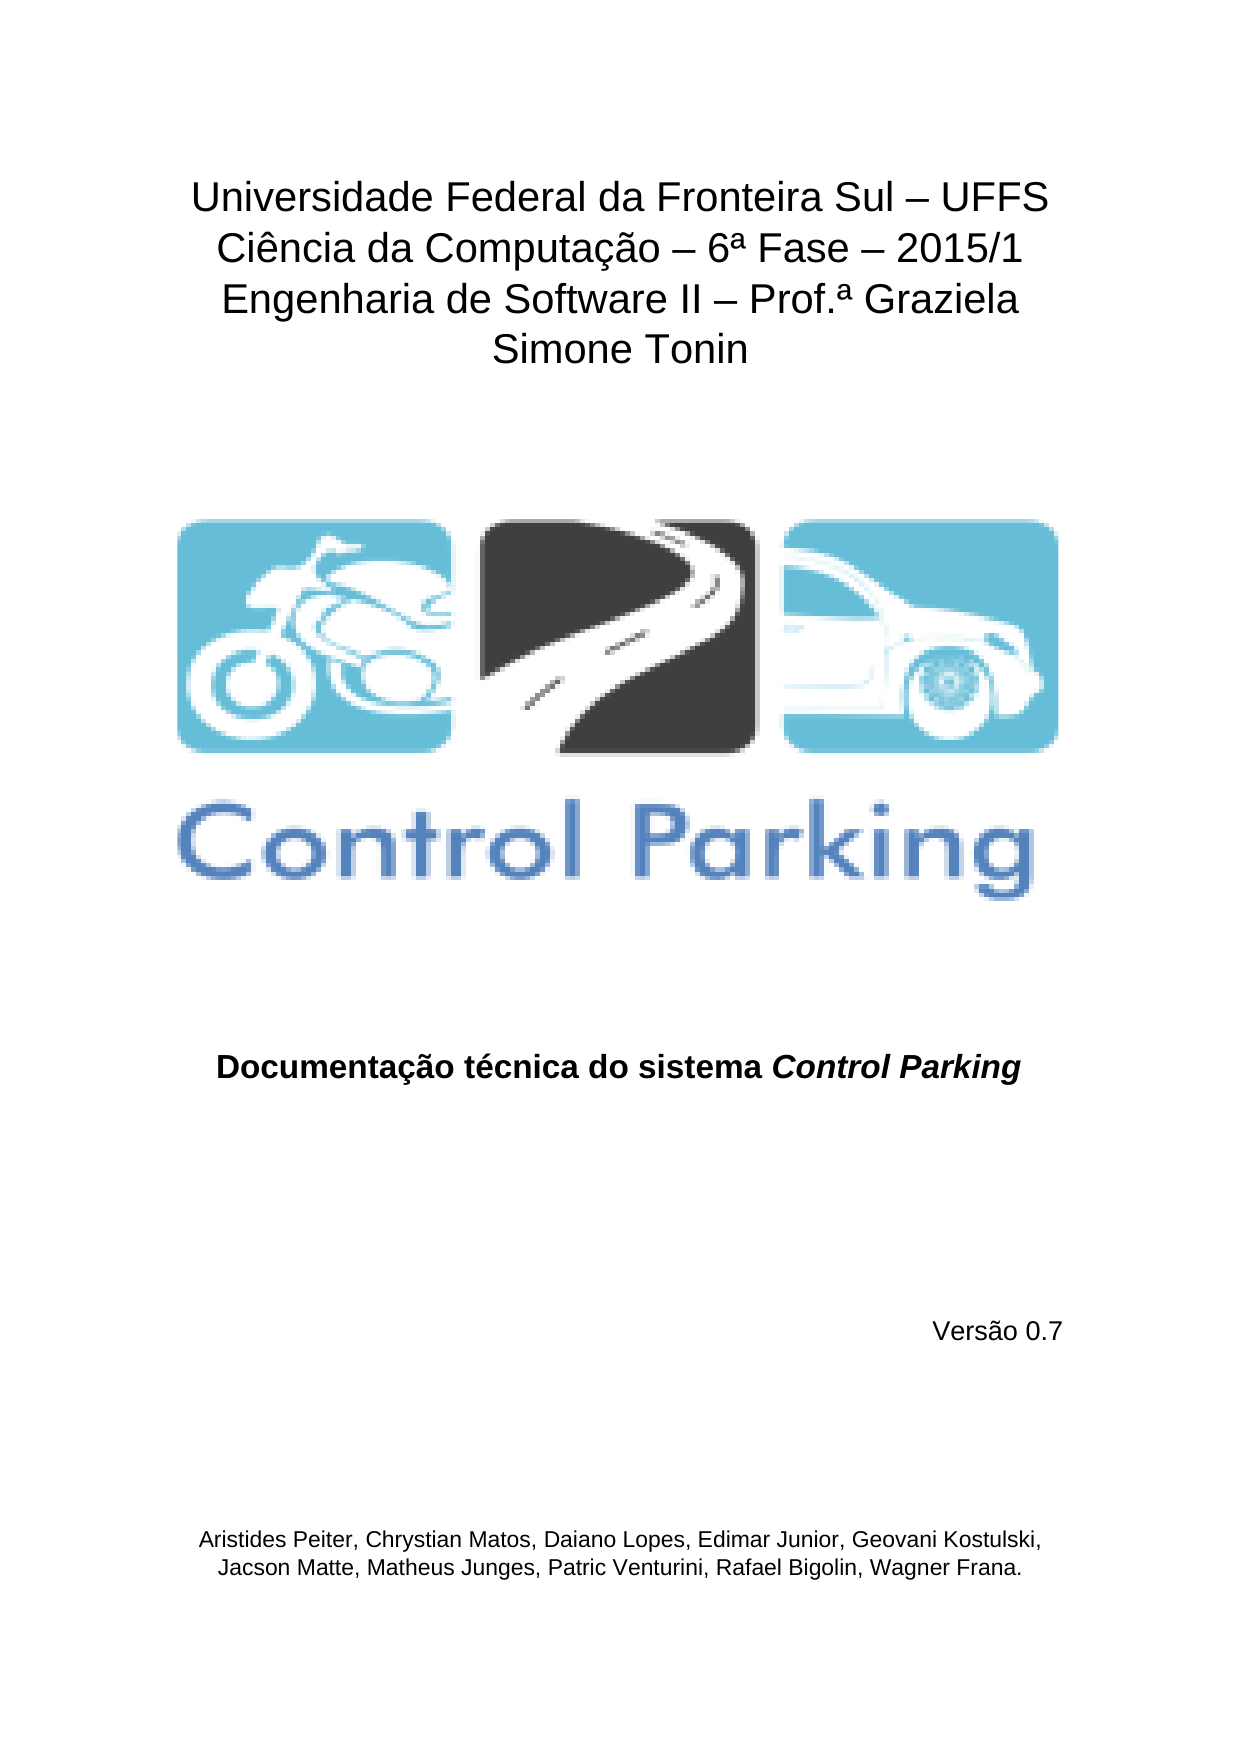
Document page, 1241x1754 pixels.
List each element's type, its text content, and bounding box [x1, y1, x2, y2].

subtitle Versão 0.7 [177, 1314, 1063, 1385]
text Aristides Peiter, Chrystian Matos, Daiano Lopes, Edimar Junior, Geovani Kostulski, Jacson Matte, Matheus Junges, Patric Venturini, Rafael Bigolin, Wagner Frana. [177, 1526, 1063, 1580]
subtitle Universidade Federal da Fronteira Sul – UFFS Ciência da Computação – 6ª Fase – 2015/1 Engenharia de Software II – Prof.ª Graziela Simone Tonin [177, 173, 1063, 373]
subtitle Documentação técnica do sistema Control Parking [177, 1047, 1063, 1085]
